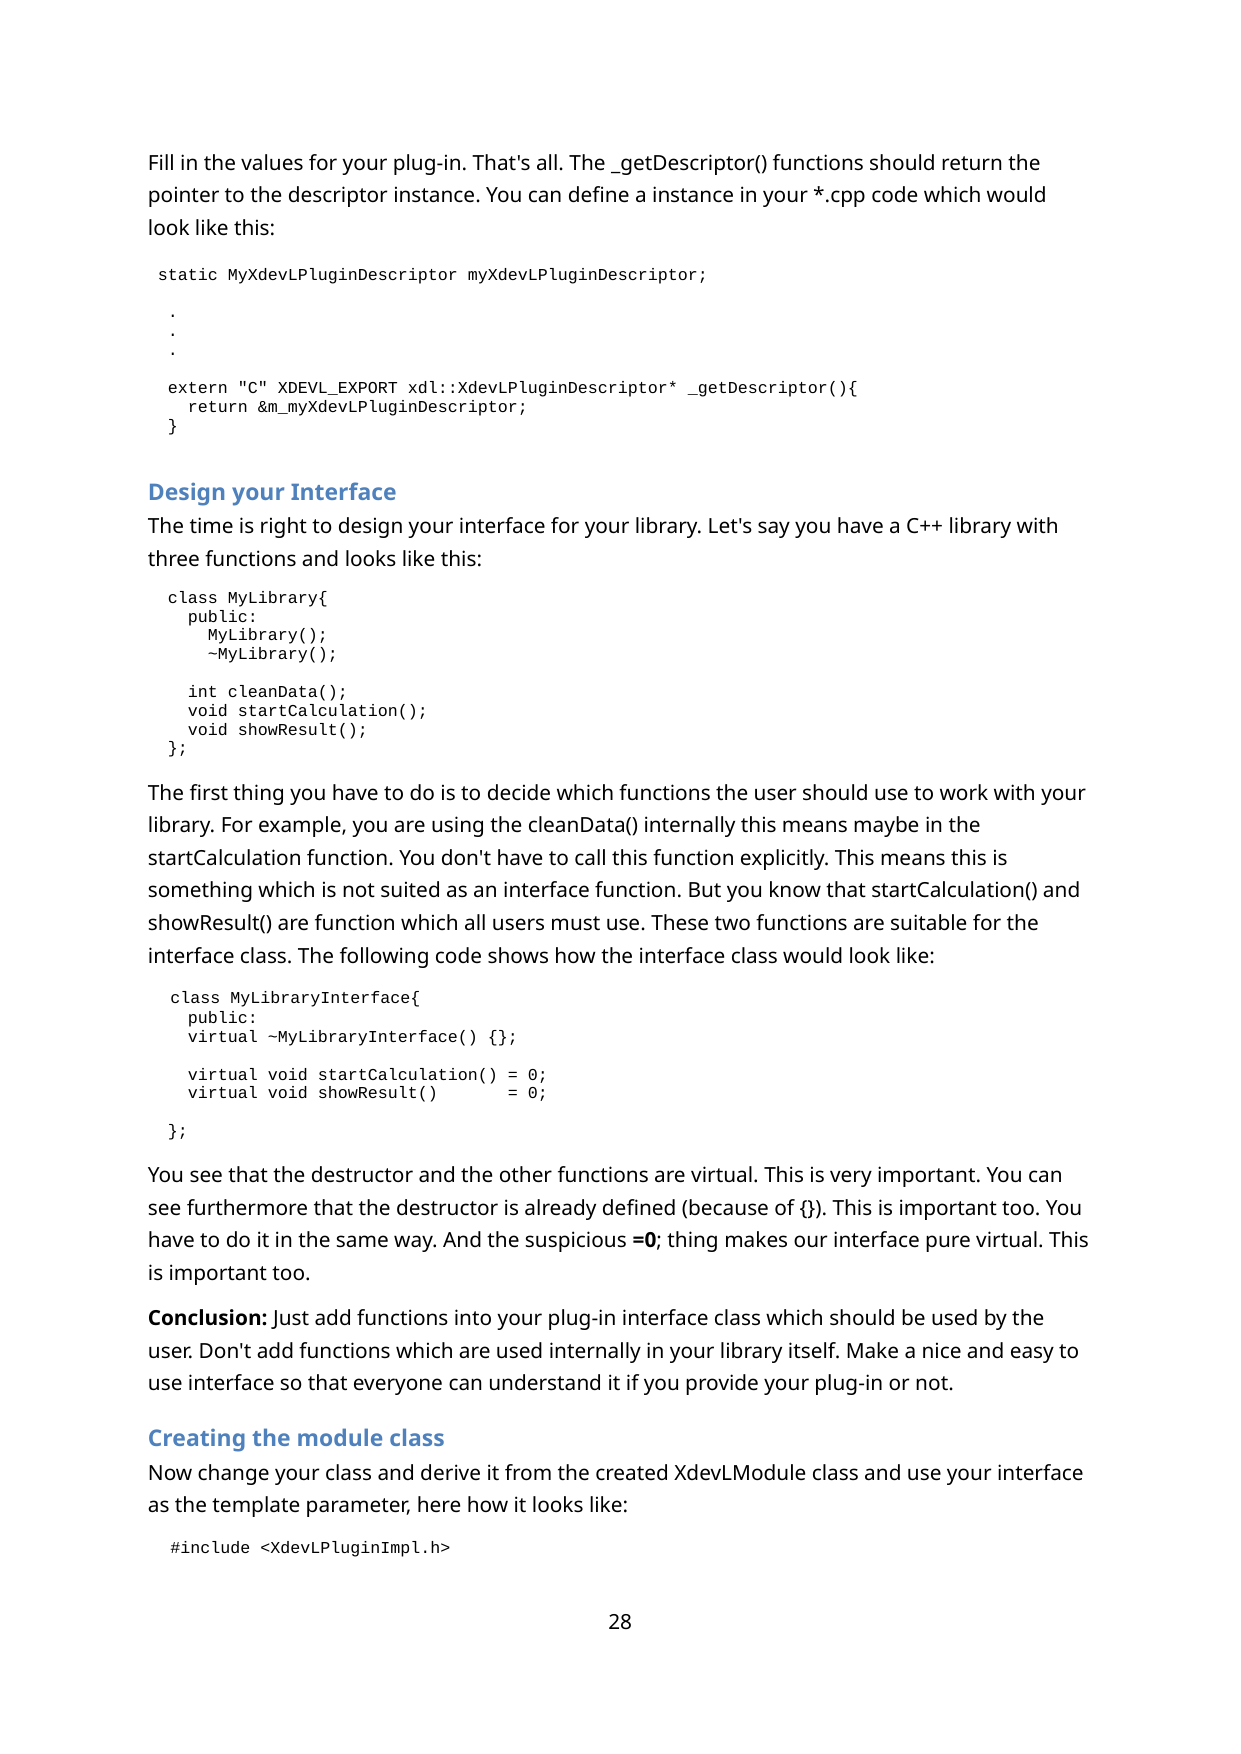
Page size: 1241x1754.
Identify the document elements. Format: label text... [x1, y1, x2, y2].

text virtual void showResult() = 0; [148, 1085, 1092, 1104]
text Now change your class and derive it from the created XdevLModule class and use your interface as the template parameter, here how it looks like: [148, 1458, 1092, 1519]
text Conclusion: Just add functions into your plug-in interface class which should be used by the user. Don't add functions which are used internally in your library itself. Make a nice and easy to use interface so that everyone can understand it if you provide your plug-in or not. [148, 1303, 1092, 1397]
text ~MyLibrary(); [148, 646, 1092, 665]
text You see that the destructor and the other functions are virtual. This is very important. You can see furthermore that the destructor is already defined (because of {}). This is important too. You have to do it in the same way. And the suspicious =0; thing makes our interface pure virtual. This is important too. [148, 1160, 1092, 1287]
text void showResult(); [148, 721, 1092, 740]
text virtual ~MyLibraryInterface() {}; [148, 1028, 1092, 1047]
text } [148, 417, 1092, 436]
text . [148, 342, 1092, 361]
text }; [148, 740, 1092, 759]
text return &m_myXdevLPluginDescriptor; [148, 398, 1092, 417]
text class MyLibrary{ [148, 589, 1092, 608]
text class MyLibraryInterface{ [148, 986, 1092, 1009]
text virtual void startCalculation() = 0; [148, 1066, 1092, 1085]
text . [148, 304, 1092, 323]
text int cleanData(); [148, 683, 1092, 702]
text MyLibrary(); [148, 627, 1092, 646]
text The time is right to design your interface for your library. Let's say you have a C++ library with three functions and looks like this: [148, 512, 1092, 573]
text }; [148, 1123, 1092, 1142]
text Fill in the values for your plug-in. That's all. The _getDescriptor() functions should return the pointer to the descriptor instance. You can define a instance in your *.cpp code which would look like this: [148, 148, 1092, 241]
text . [148, 323, 1092, 342]
text extern "C" XDEVL_EXPORT xdl::XdevLPluginDescriptor* _getDescriptor(){ [148, 379, 1092, 398]
text public: [148, 608, 1092, 627]
text void startCalculation(); [148, 702, 1092, 721]
subtitle Creating the module class [148, 1422, 1092, 1453]
subtitle Design your Interface [148, 476, 1092, 507]
text #include <XdevLPluginImpl.h> [148, 1536, 1092, 1559]
text The first thing you have to do is to decide which functions the user should use to work with your library. For example, you are using the cleanData() internally this means maybe in the startCalculation function. You don't have to call this function explicitly. This means this is something which is not suited as an interface function. But you know that startCalculation() and showResult() are function which all users must use. These two functions are suitable for the interface class. The following code shows how the interface class would look like: [148, 778, 1092, 969]
text public: [148, 1009, 1092, 1028]
text static MyXdevLPluginDescriptor myXdevLPluginDescriptor; [148, 266, 1092, 285]
